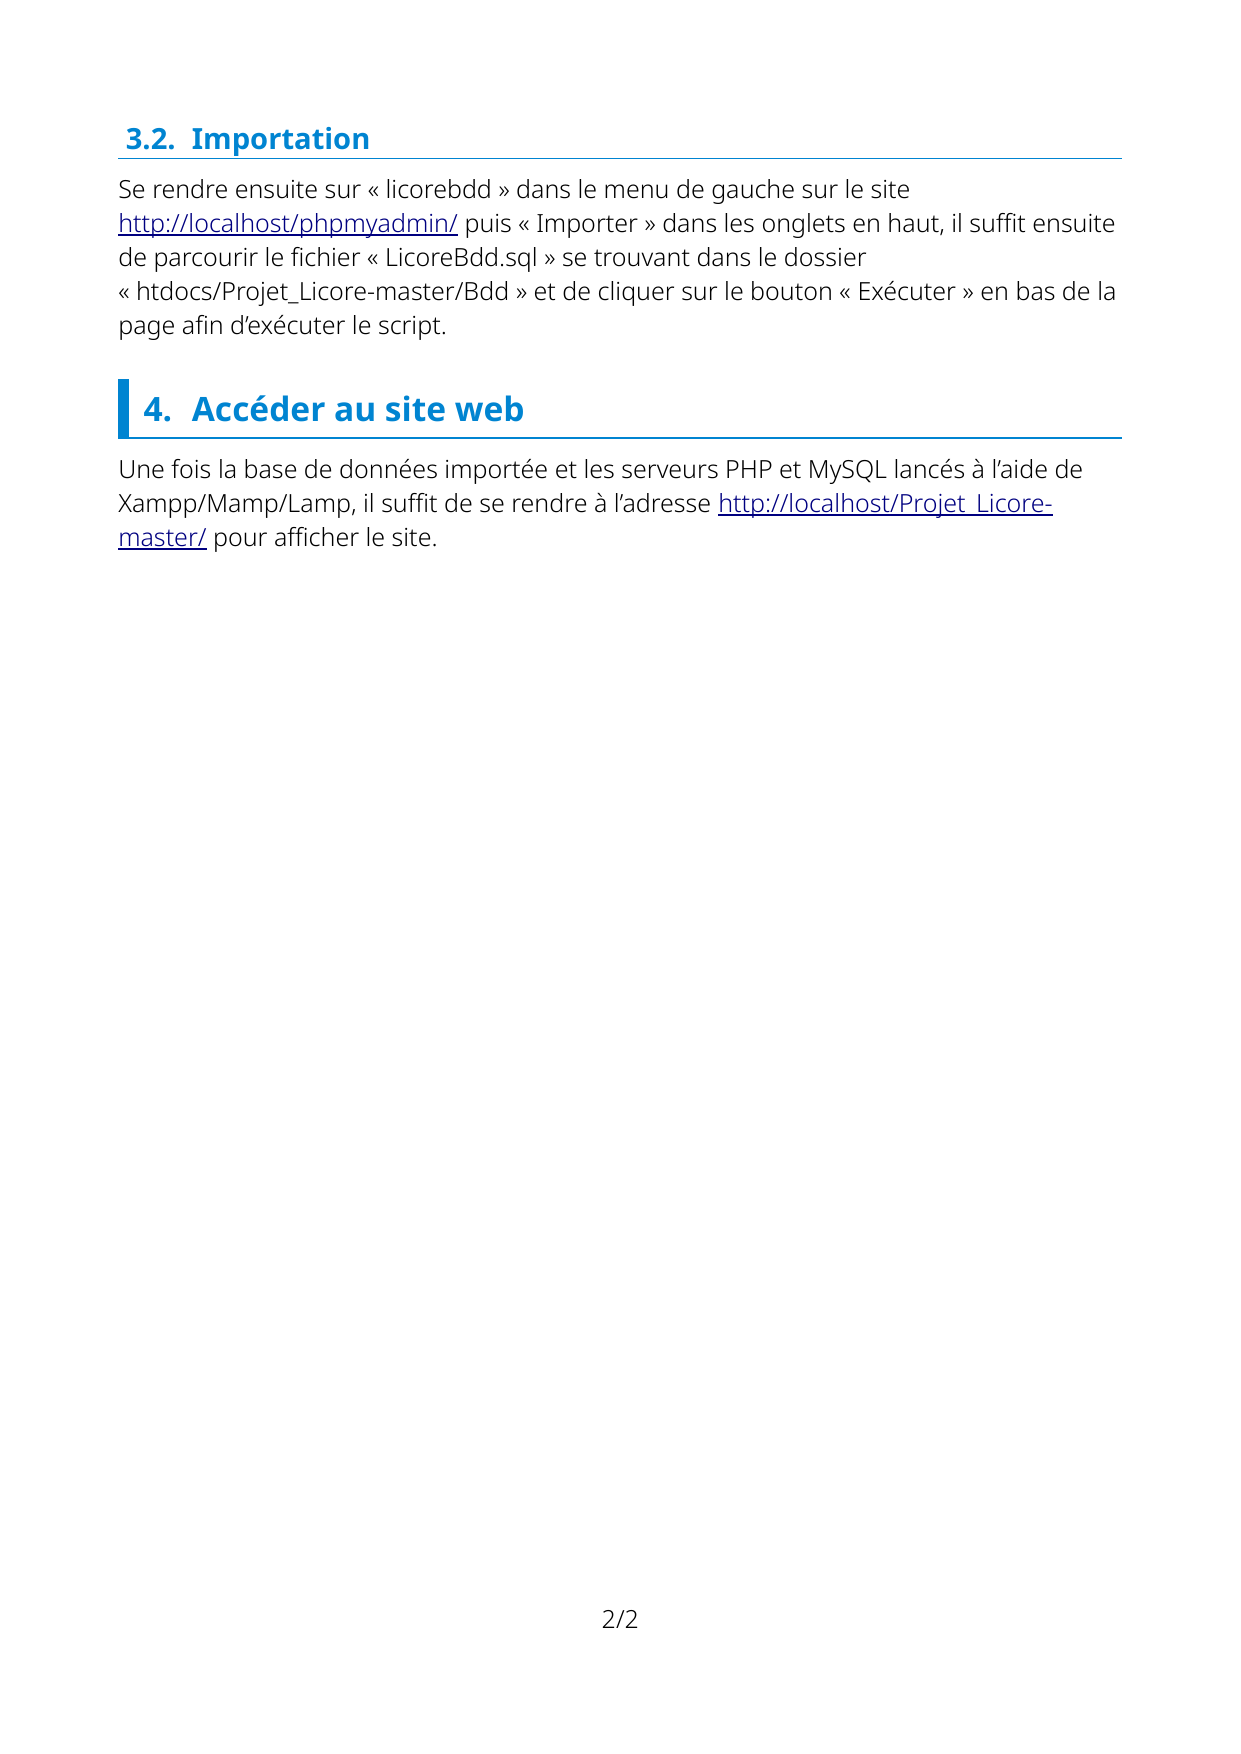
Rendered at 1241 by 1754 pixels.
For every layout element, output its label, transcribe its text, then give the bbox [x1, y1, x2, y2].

subtitle Accéder au site web [129, 379, 1122, 437]
text Se rendre ensuite sur « licorebdd » dans le menu de gauche sur le site http://localhost/phpmyadmin/ puis « Importer » dans les onglets en haut, il suffit ensuite de parcourir le fichier « LicoreBdd.sql » se trouvant dans le dossier « htdocs/Projet_Licore-master/Bdd » et de cliquer sur le bouton « Exécuter » en bas de la page afin d’exécuter le script. [118, 171, 1122, 342]
text Une fois la base de données importée et les serveurs PHP et MySQL lancés à l’aide de Xampp/Mamp/Lamp, il suffit de se rendre à l’adresse http://localhost/Projet_Licore-master/ pour afficher le site. [118, 451, 1122, 553]
subtitle Importation [118, 118, 1122, 158]
